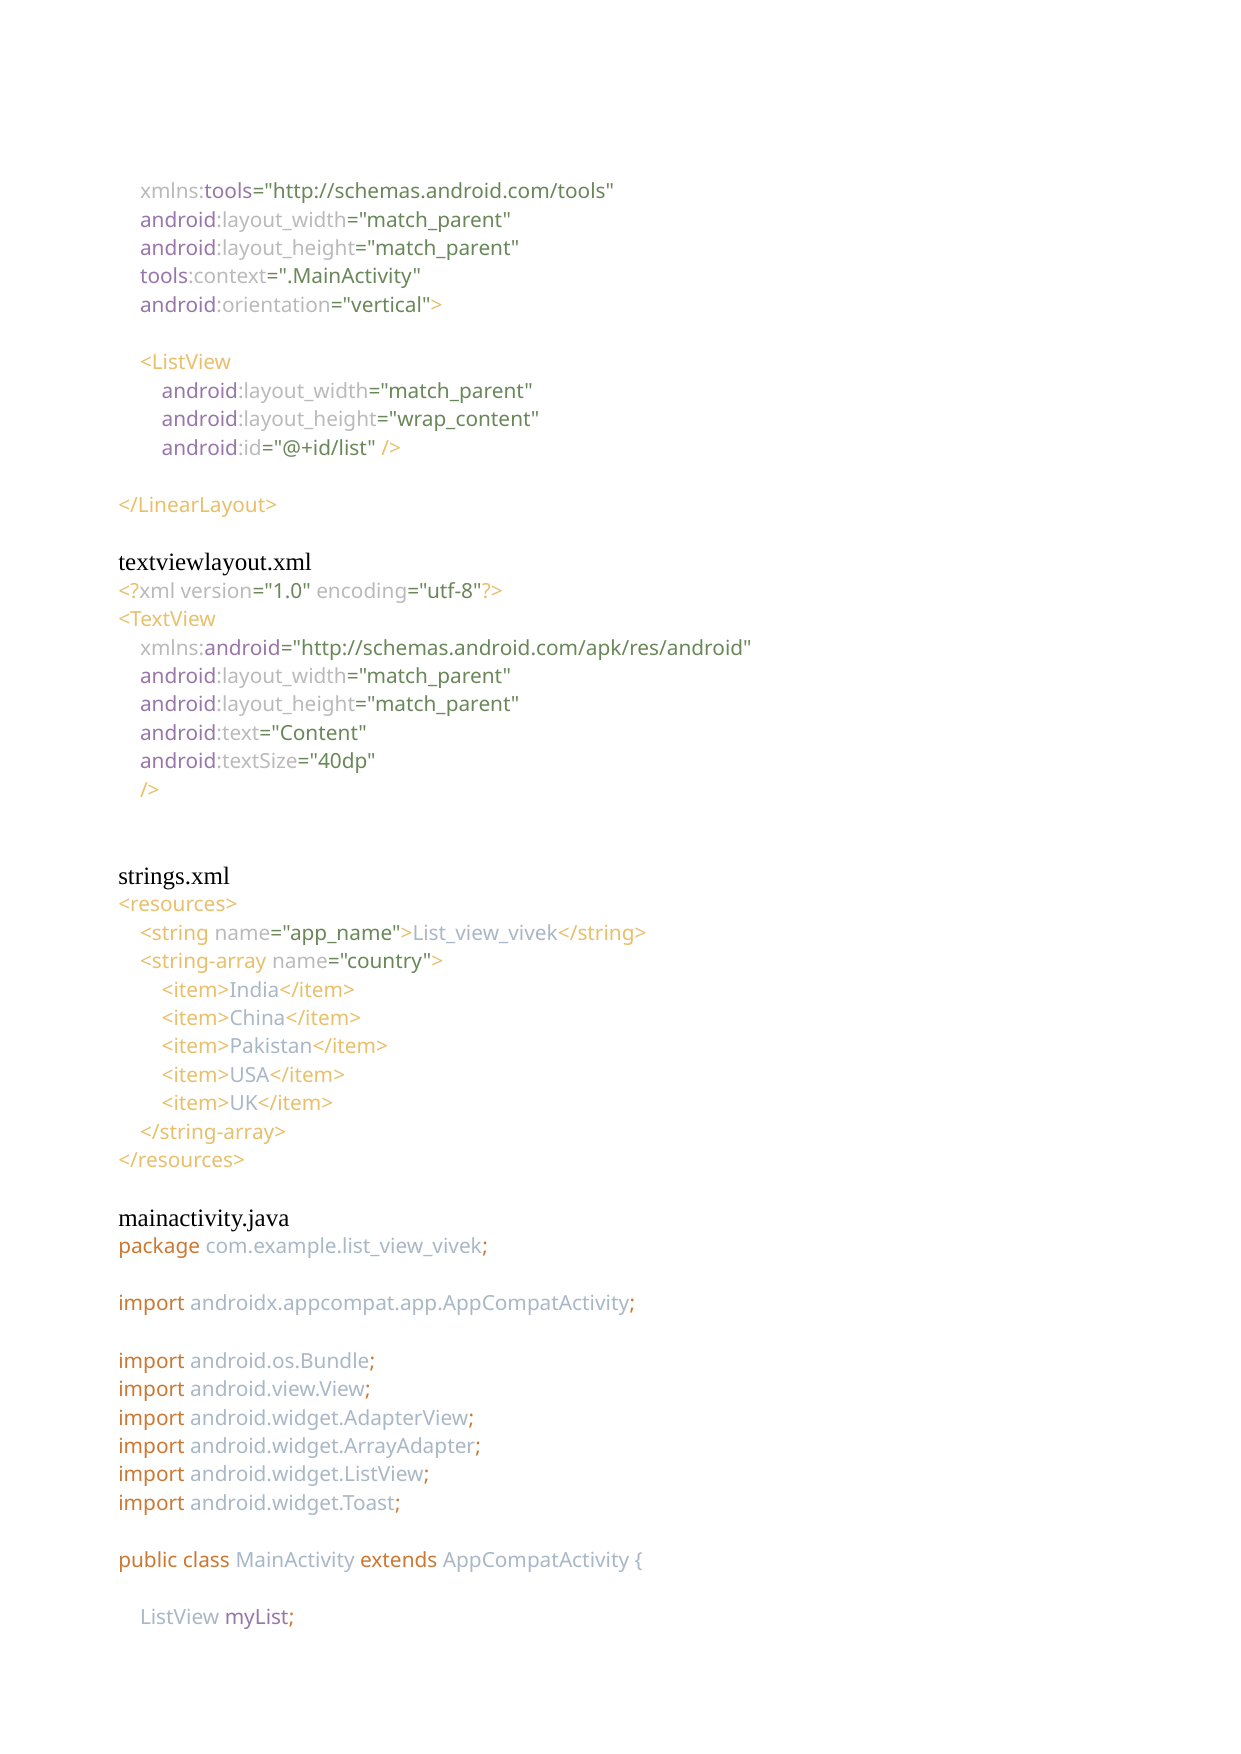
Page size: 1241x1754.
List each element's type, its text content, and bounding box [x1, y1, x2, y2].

text textviewlayout.xml [118, 547, 1122, 576]
text xmlns:tools="http://schemas.android.com/tools" android:layout_width="match_parent" android:layout_height="match_parent" tools:context=".MainActivity" android:orientation="vertical"> <ListView android:layout_width="match_parent" android:layout_height="wrap_content" android:id="@+id/list" /> </LinearLayout> [118, 176, 1122, 518]
text strings.xml [118, 861, 1122, 889]
text package com.example.list_view_vivek; import androidx.appcompat.app.AppCompatActivity; import android.os.Bundle; import android.view.View; import android.widget.AdapterView; import android.widget.ArrayAdapter; import android.widget.ListView; import android.widget.Toast; public class MainActivity extends AppCompatActivity { ListView myList; [118, 1231, 1122, 1631]
text mainactivity.java [118, 1203, 1122, 1231]
text <?xml version="1.0" encoding="utf-8"?> <TextView xmlns:android="http://schemas.android.com/apk/res/android" android:layout_width="match_parent" android:layout_height="match_parent" android:text="Content" android:textSize="40dp" /> [118, 576, 1122, 803]
text <resources> <string name="app_name">List_view_vivek</string> <string-array name="country"> <item>India</item> <item>China</item> <item>Pakistan</item> <item>USA</item> <item>UK</item> </string-array> </resources> [118, 889, 1122, 1203]
